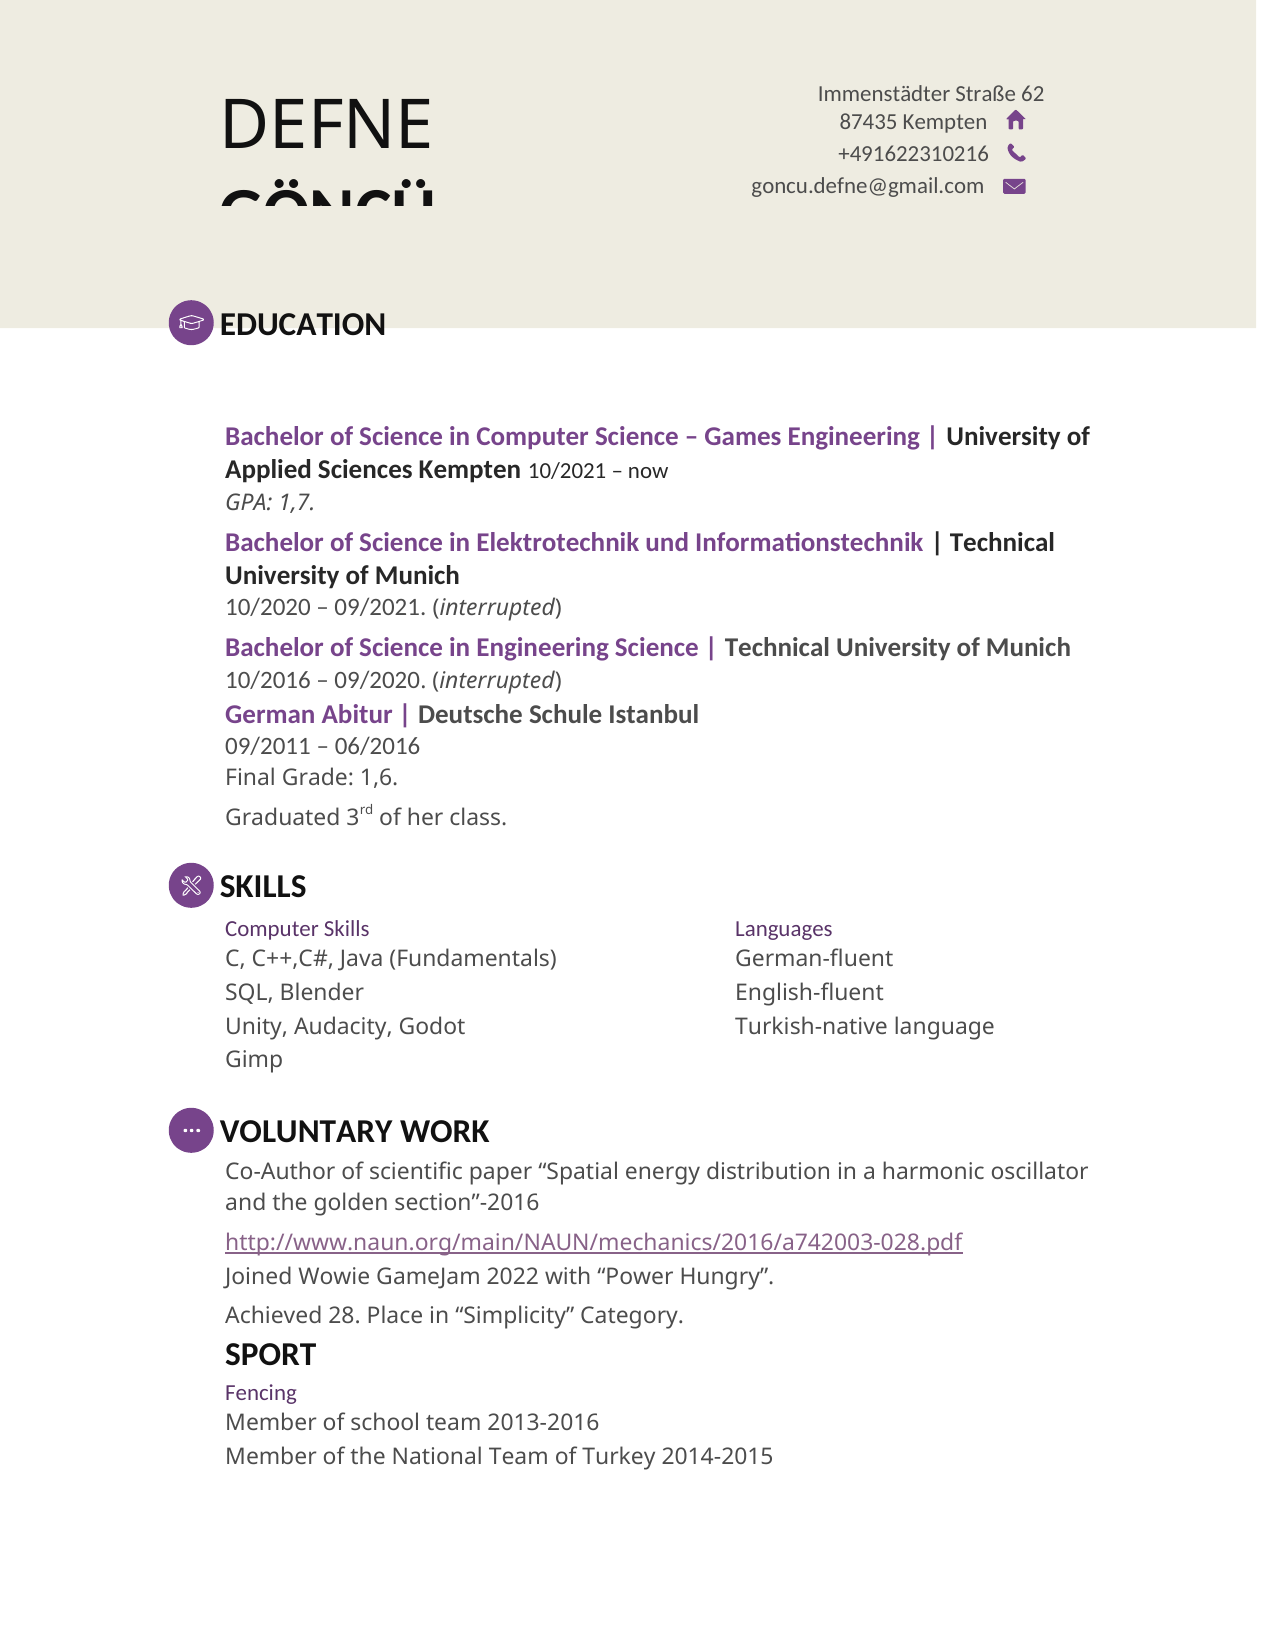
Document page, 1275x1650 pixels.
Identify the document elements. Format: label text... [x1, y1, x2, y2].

text Member of school team 2013-2016 [225, 1406, 1125, 1437]
text GPA: 1,7. [225, 485, 1125, 517]
table_header Languages German-fluent English-fluent Turkish-native language [675, 910, 1125, 1085]
text http://www.naun.org/main/NAUN/mechanics/2016/a742003-028.pdf [225, 1226, 1125, 1257]
text Final Grade: 1,6. [225, 761, 1125, 792]
table_header [150, 1085, 219, 1155]
text Graduated 3rd of her class. [225, 801, 1125, 832]
subtitle German Abitur | Deutsche Schule Istanbul [225, 697, 1125, 730]
text Co-Author of scientific paper “Spatial energy distribution in a harmonic oscillator and the golden section”-2016 [225, 1155, 1125, 1217]
subtitle Bachelor of Science in Engineering Science | Technical University of Munich [225, 631, 1125, 664]
text Joined Wowie GameJam 2022 with “Power Hungry”. [225, 1259, 1125, 1291]
text Achieved 28. Place in “Simplicity” Category. [225, 1299, 1125, 1330]
subtitle SPORT [225, 1333, 1125, 1374]
table_header Computer Skills C, C++,C#, Java (Fundamentals) SQL, Blender Unity, Audacity, Godot Gimp [225, 910, 675, 1085]
subtitle Bachelor of Science in Elektrotechnik und Informationstechnik | Technical University of Munich [225, 525, 1125, 591]
text Member of the National Team of Turkey 2014-2015 [225, 1439, 1125, 1471]
table_header Voluntary Work [220, 1085, 1050, 1155]
table_header Immenstädter Straße 62 87435 Kempten +491622310216 goncu.defne@gmail.com LinkedIn Profile [687, 75, 1044, 277]
text 10/2016 – 09/2020. (interrupted) [225, 664, 1125, 695]
table_cell [150, 278, 219, 419]
table_cell eDUCATION [220, 278, 1050, 419]
table_header Skılls [220, 840, 1050, 910]
table_header [150, 75, 219, 277]
table_header [1044, 75, 1050, 277]
table_header [150, 840, 219, 910]
text 10/2020 – 09/2021. (interrupted) [225, 591, 1125, 622]
subtitle 09/2011 – 06/2016 [225, 730, 1125, 761]
subtitle Bachelor of Science in Computer Science – Games Engineering | University of Applied Sciences Kempten 10/2021 – now [225, 419, 1125, 485]
subtitle Fencing [225, 1378, 1125, 1406]
table_header Defne Göncü [220, 75, 687, 277]
